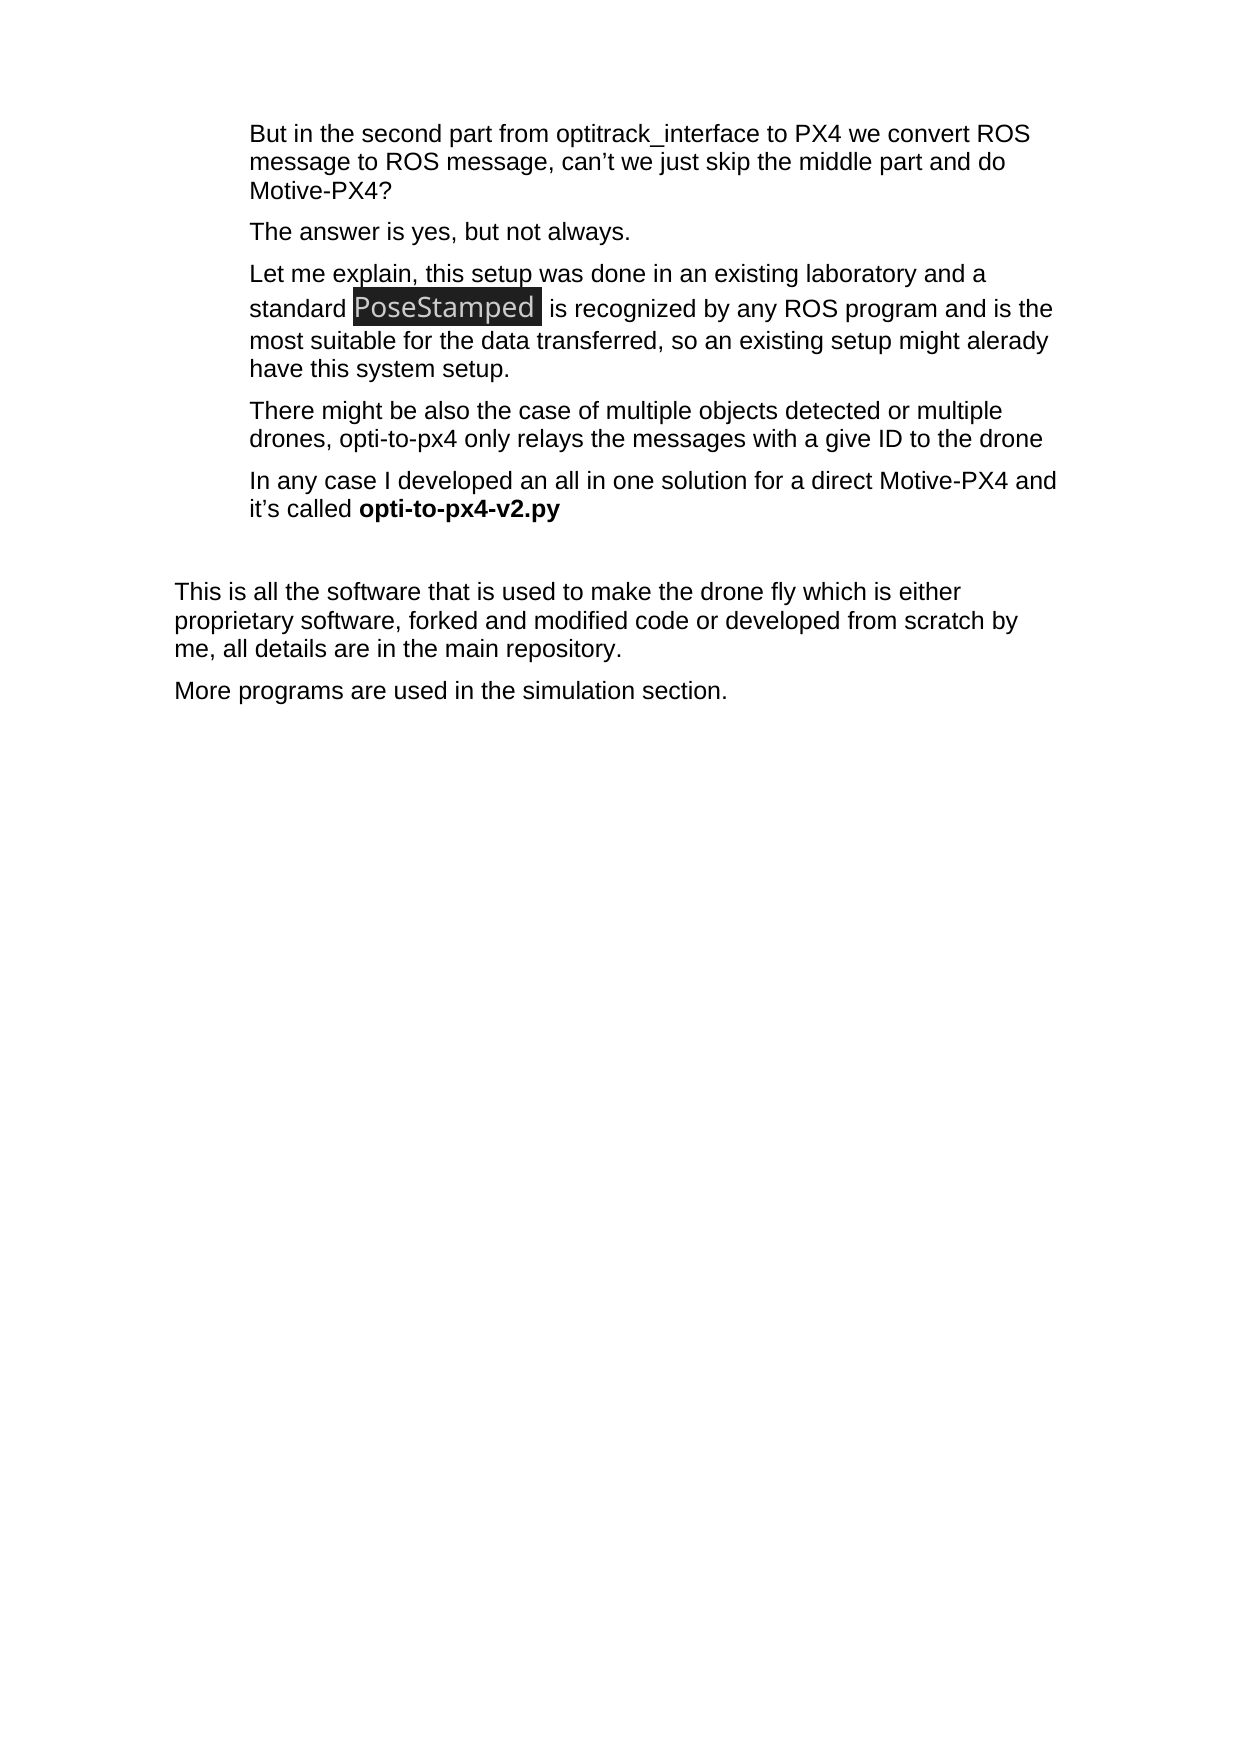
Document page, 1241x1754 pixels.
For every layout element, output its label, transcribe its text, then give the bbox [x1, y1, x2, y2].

text Let me explain, this setup was done in an existing laboratory and a standard PoseStamped is recognized by any ROS program and is the most suitable for the data transferred, so an existing setup might alerady have this system setup. [174, 258, 1066, 383]
text But in the second part from optitrack_interface to PX4 we convert ROS message to ROS message, can’t we just skip the middle part and do Motive-PX4? [174, 118, 1066, 205]
text This is all the software that is used to make the drone fly which is either proprietary software, forked and modified code or developed from scratch by me, all details are in the main repository. [174, 577, 1066, 663]
text The answer is yes, but not always. [174, 217, 1066, 246]
text In any case I developed an all in one solution for a direct Motive-PX4 and it’s called opti-to-px4-v2.py [174, 466, 1066, 523]
text More programs are used in the simulation section. [174, 676, 1066, 704]
text There might be also the case of multiple objects detected or multiple drones, opti-to-px4 only relays the messages with a give ID to the drone [174, 396, 1066, 453]
